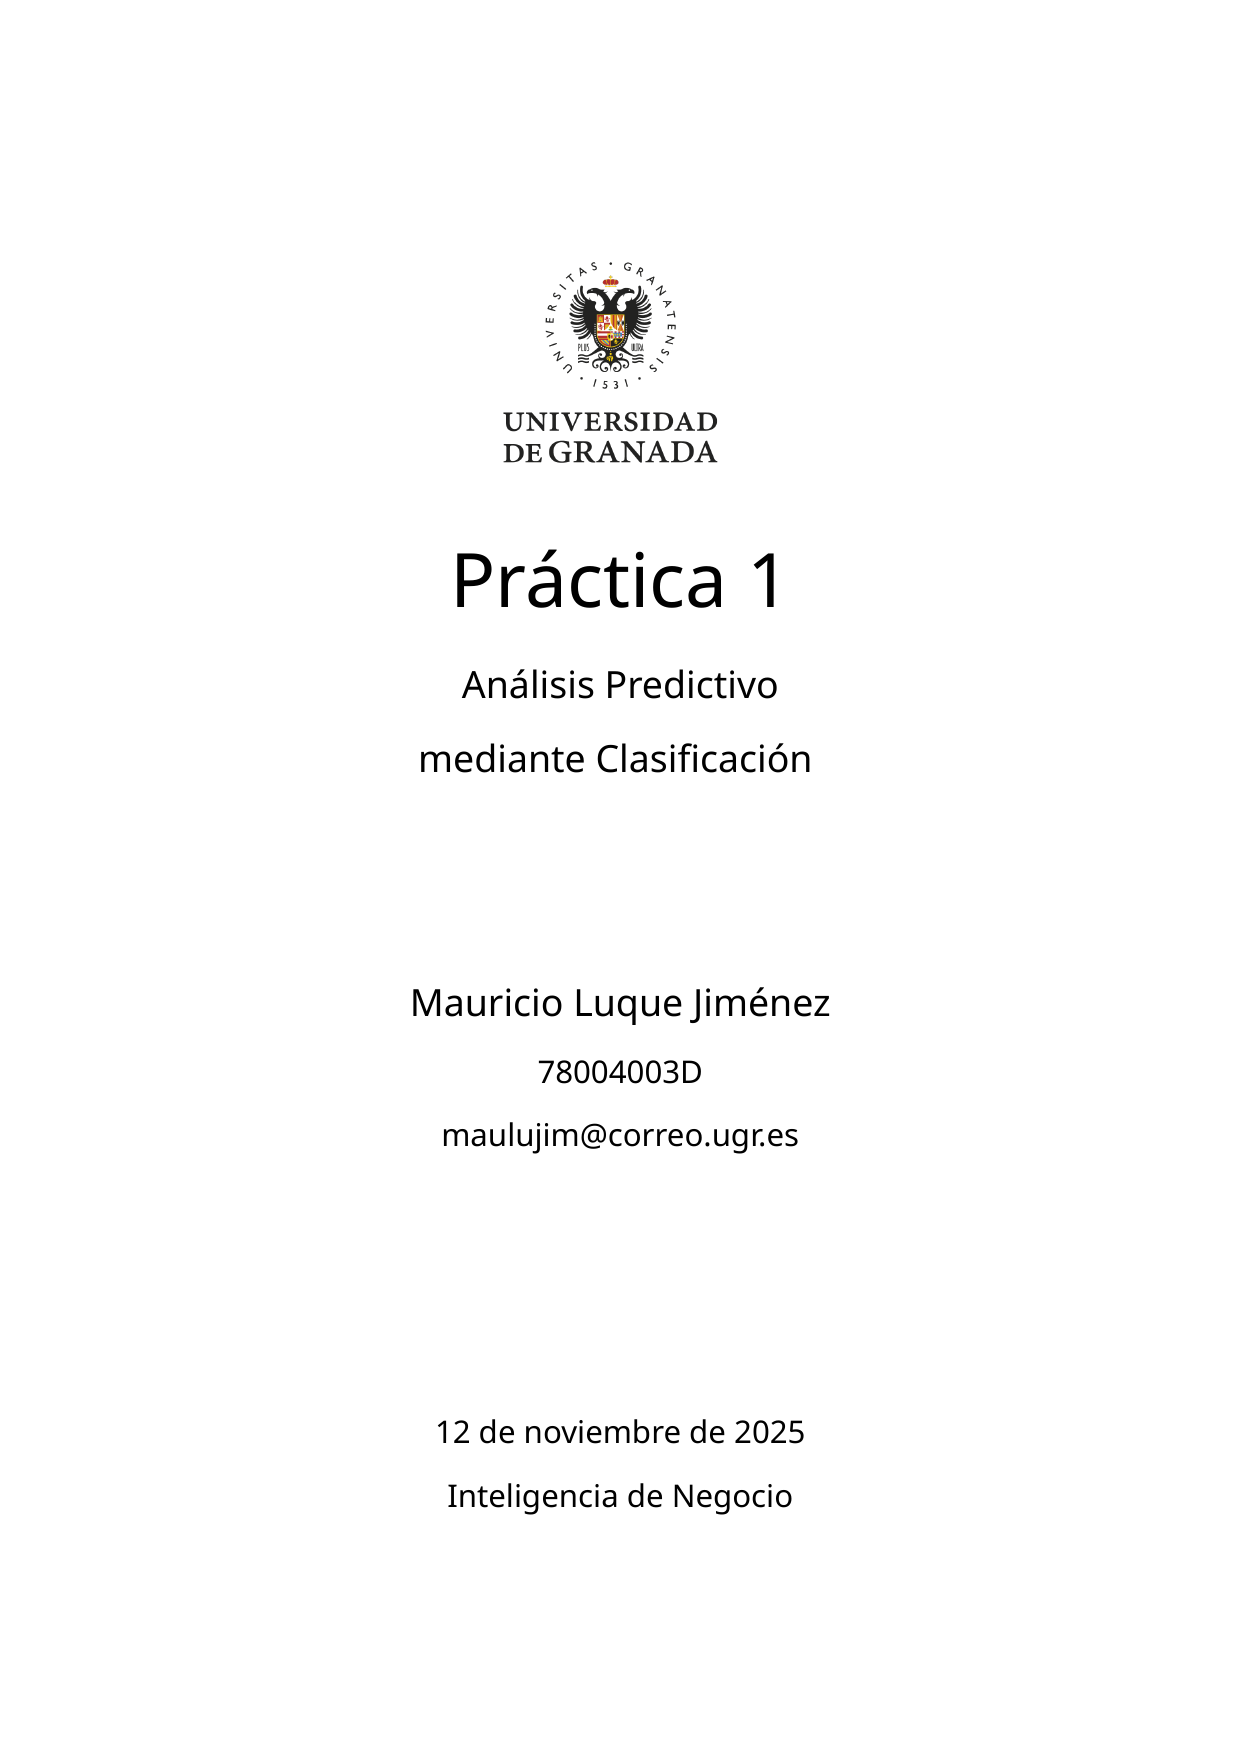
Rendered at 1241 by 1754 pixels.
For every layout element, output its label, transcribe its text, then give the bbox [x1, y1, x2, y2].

text maulujim@correo.ugr.es [118, 1113, 1122, 1156]
text Práctica 1 [118, 527, 1122, 629]
picture [503, 262, 718, 463]
text 78004003D [118, 1050, 1122, 1092]
text Mauricio Luque Jiménez [118, 977, 1122, 1028]
text Inteligencia de Negocio [118, 1474, 1122, 1516]
text Análisis Predictivo [118, 659, 1122, 710]
text 12 de noviembre de 2025 [118, 1410, 1122, 1453]
text mediante Clasificación [118, 732, 1122, 783]
